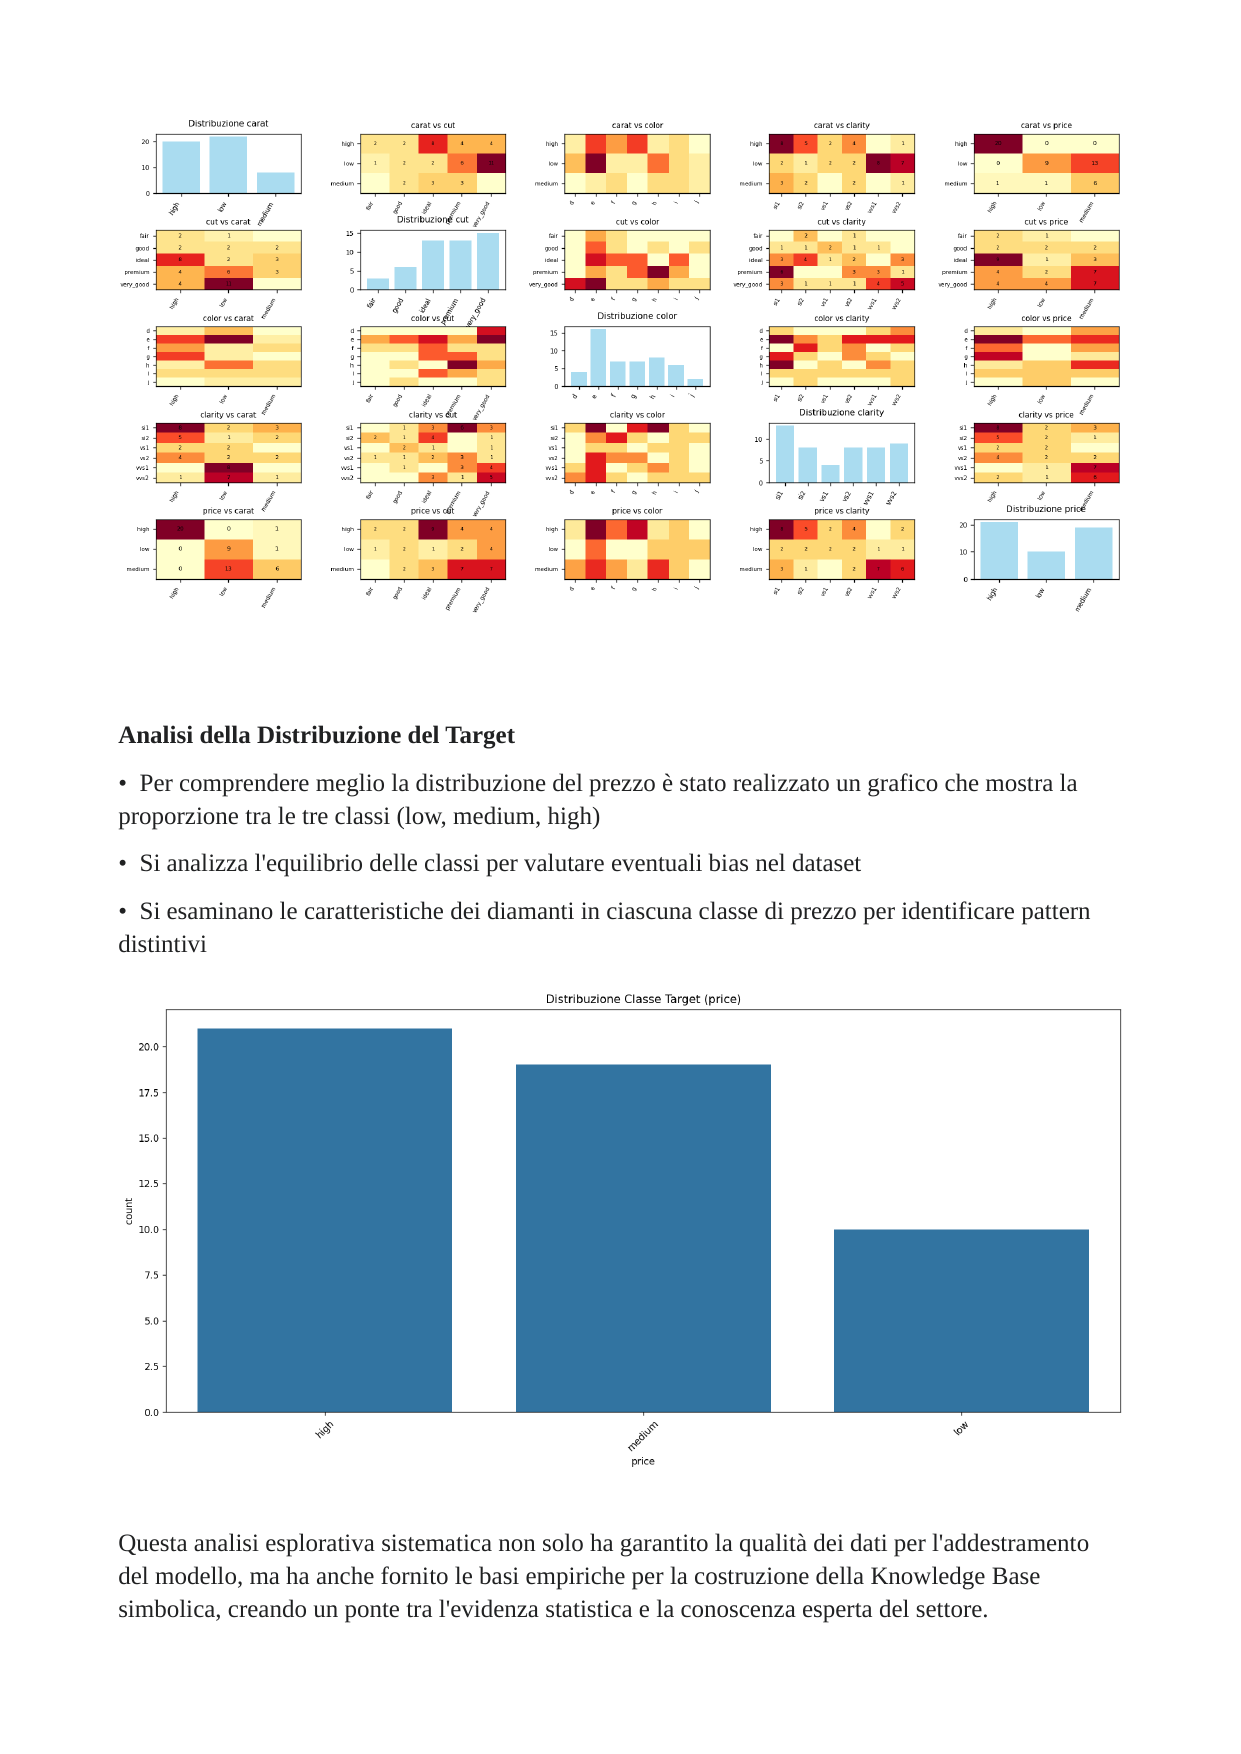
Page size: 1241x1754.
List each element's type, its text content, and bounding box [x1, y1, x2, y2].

text • Si analizza l'equilibrio delle classi per valutare eventuali bias nel dataset [118, 848, 1122, 877]
picture [118, 118, 1123, 621]
picture [111, 980, 1134, 1477]
text Questa analisi esplorativa sistematica non solo ha garantito la qualità dei dati per l'addestramento del modello, ma ha anche fornito le basi empiriche per la costruzione della Knowledge Base simbolica, creando un ponte tra l'evidenza statistica e la conoscenza esperta del settore. [118, 1528, 1122, 1623]
text • Si esaminano le caratteristiche dei diamanti in ciascuna classe di prezzo per identificare pattern distintivi [118, 896, 1122, 958]
text Analisi della Distribuzione del Target [118, 720, 1122, 749]
text • Per comprendere meglio la distribuzione del prezzo è stato realizzato un grafico che mostra la proporzione tra le tre classi (low, medium, high) [118, 768, 1122, 829]
